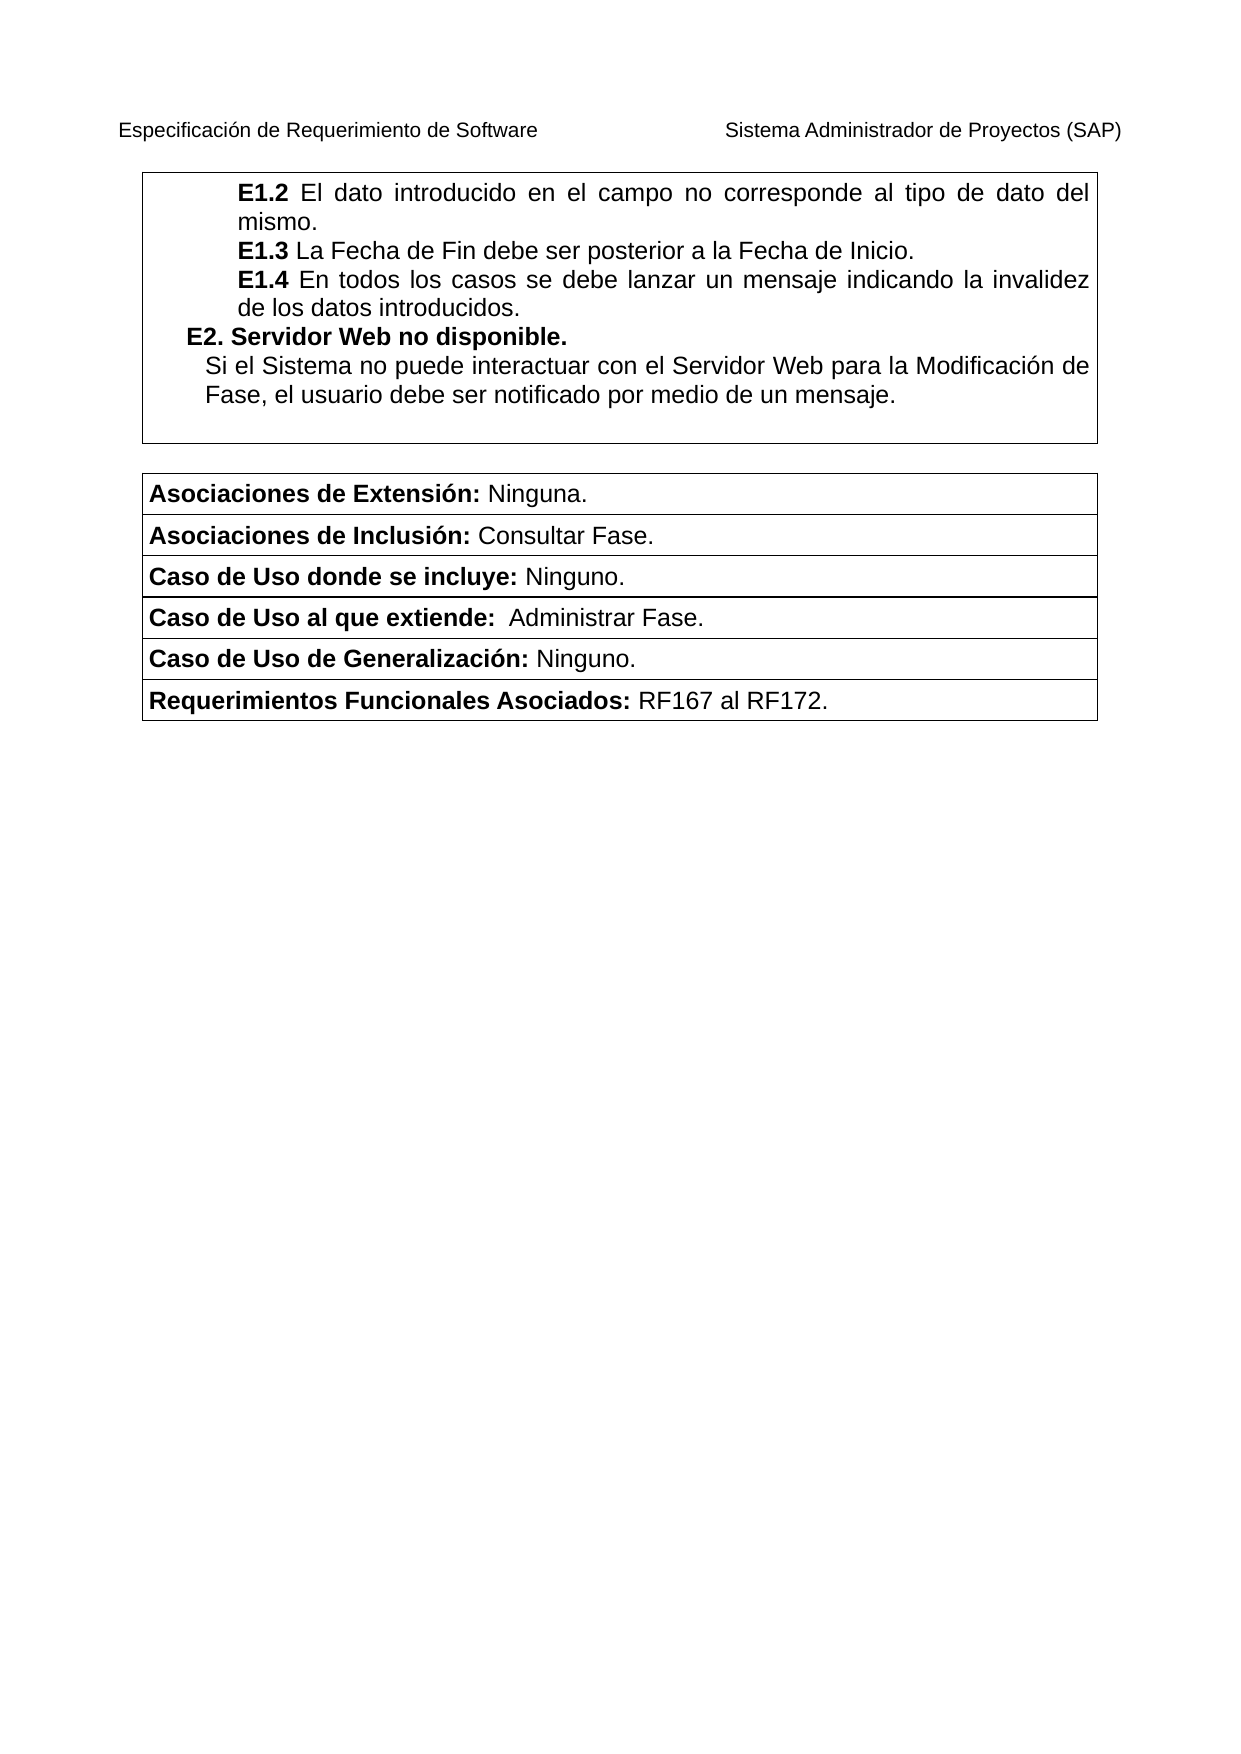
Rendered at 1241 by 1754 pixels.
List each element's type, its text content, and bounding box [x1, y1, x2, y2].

table_cell Caso de Uso de Generalización: Ninguno. [143, 639, 1097, 679]
table_cell Requerimientos Funcionales Asociados: RF167 al RF172. [143, 680, 1097, 720]
table_cell E1.2 El dato introducido en el campo no corresponde al tipo de dato del mismo. E1.3 La Fecha de Fin debe ser posterior a la Fecha de Inicio. E1.4 En todos los casos se debe lanzar un mensaje indicando la invalidez de los datos introducidos. E2. Servidor Web no disponible. Si el Sistema no puede interactuar con el Servidor Web para la Modificación de Fase, el usuario debe ser notificado por medio de un mensaje. [143, 173, 1097, 443]
table_cell Caso de Uso donde se incluye: Ninguno. [143, 556, 1097, 596]
table_header Asociaciones de Extensión: Ninguna. [143, 474, 1097, 514]
table_cell Caso de Uso al que extiende: Administrar Fase. [143, 598, 1097, 638]
table_cell Asociaciones de Inclusión: Consultar Fase. [143, 515, 1097, 555]
